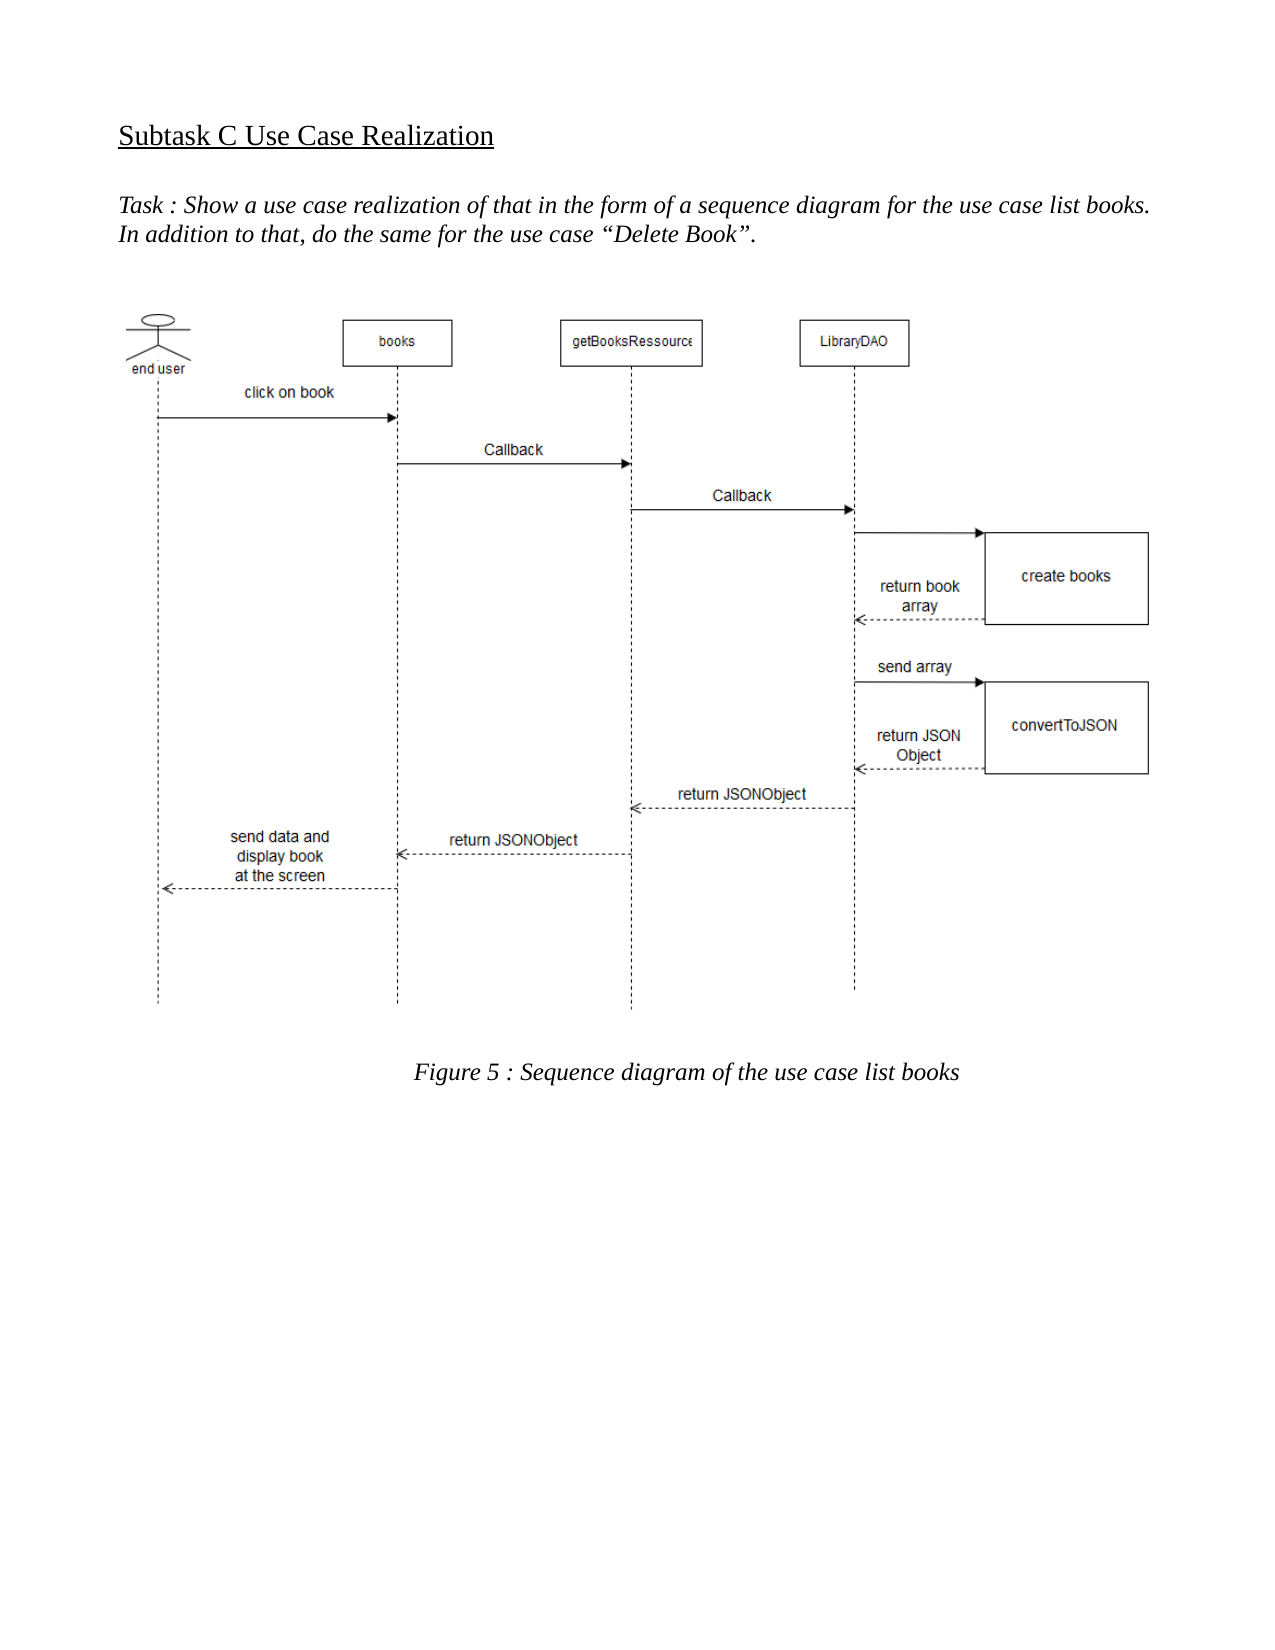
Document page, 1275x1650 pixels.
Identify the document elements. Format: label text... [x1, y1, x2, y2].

text Subtask C Use Case Realization [118, 118, 1157, 152]
text Figure 5 : Sequence diagram of the use case list books [118, 1049, 1157, 1087]
text Task : Show a use case realization of that in the form of a sequence diagram for the use case list books. In addition to that, do the same for the use case “Delete Book”. [118, 190, 1157, 247]
